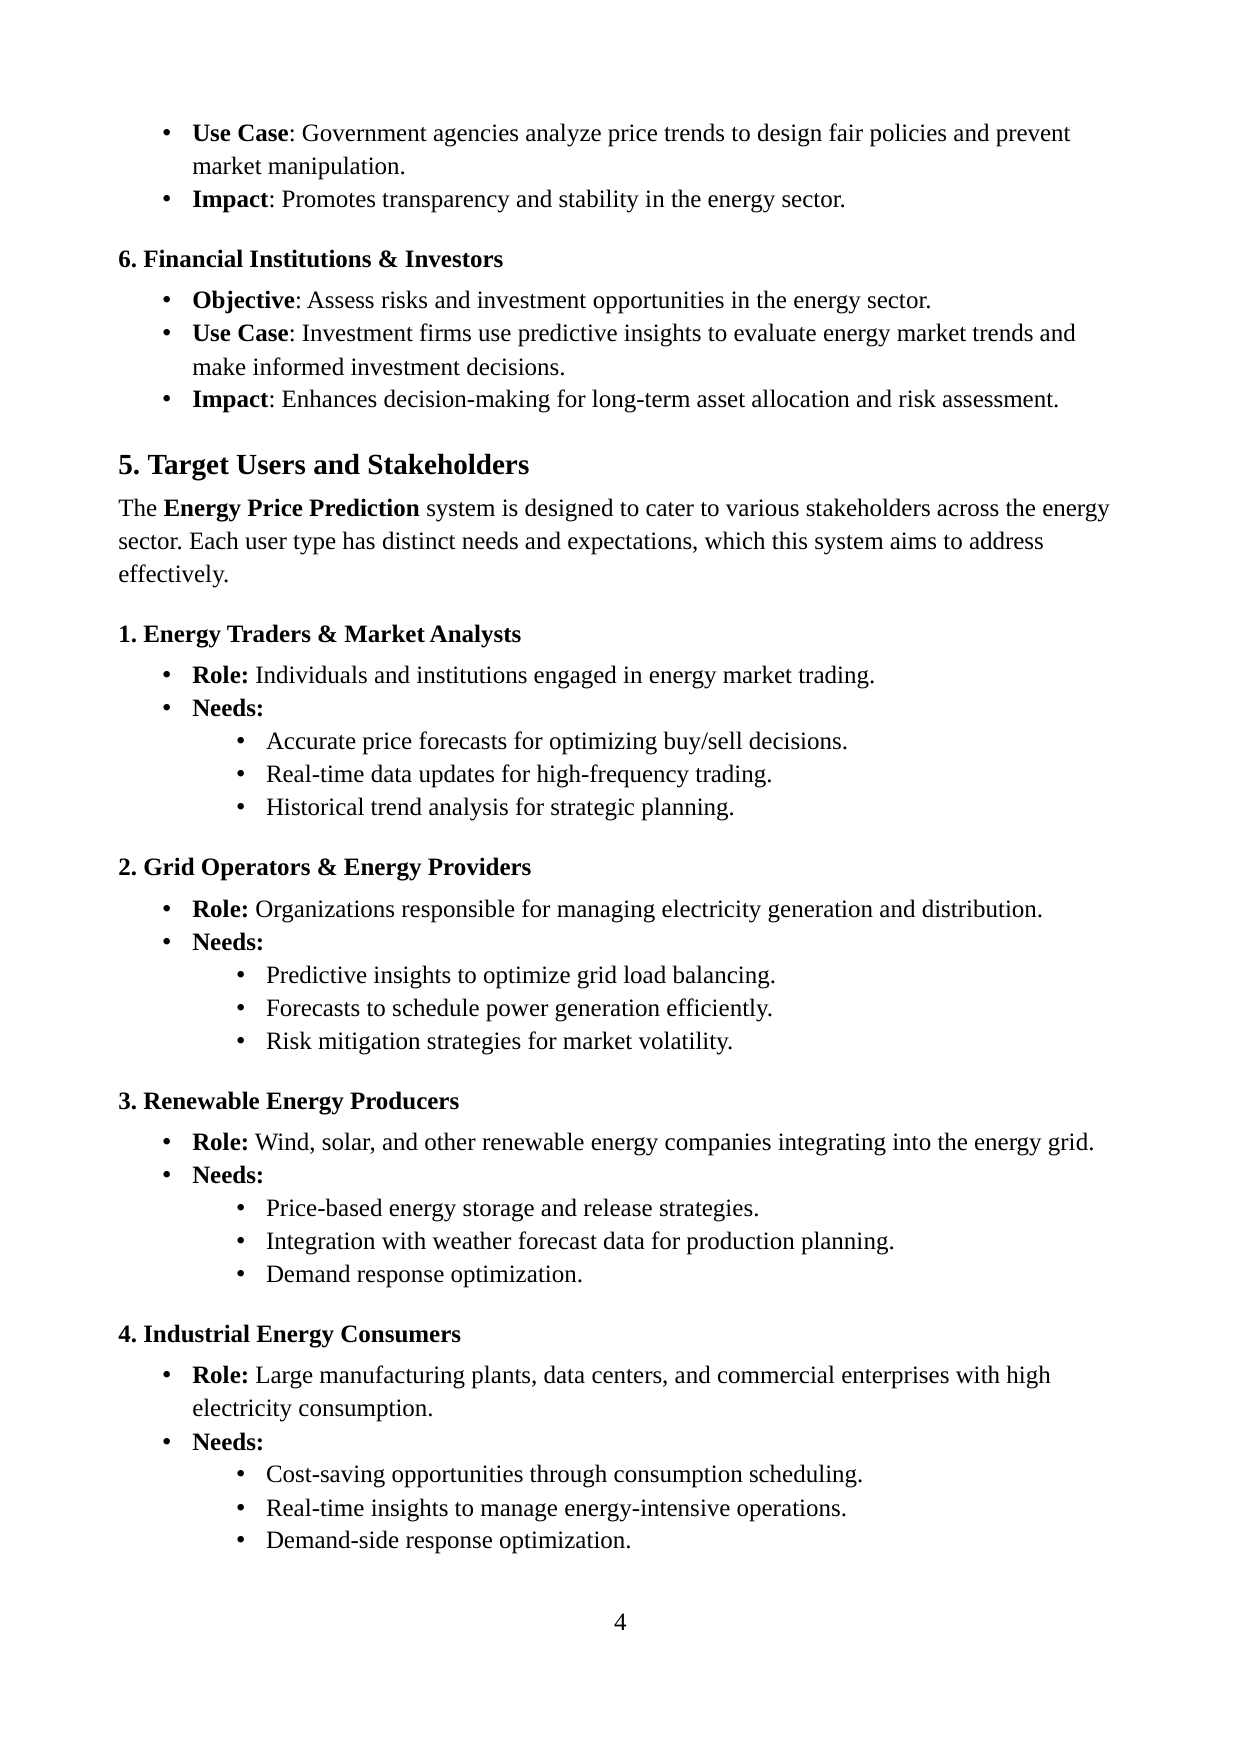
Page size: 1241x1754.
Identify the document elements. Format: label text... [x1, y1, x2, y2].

subtitle 2. Grid Operators & Energy Providers [118, 852, 1122, 881]
subtitle 5. Target Users and Stakeholders [118, 447, 1122, 480]
list Accurate price forecasts for optimizing buy/sell decisions. [236, 726, 1122, 755]
list Use Case: Government agencies analyze price trends to design fair policies and prevent market manipulation. [162, 118, 1122, 180]
text The Energy Price Prediction system is designed to cater to various stakeholders across the energy sector. Each user type has distinct needs and expectations, which this system aims to address effectively. [118, 493, 1122, 588]
list Demand response optimization. [236, 1259, 1122, 1288]
subtitle 1. Energy Traders & Market Analysts [118, 619, 1122, 648]
list Cost-saving opportunities through consumption scheduling. [236, 1459, 1122, 1488]
list Role: Individuals and institutions engaged in energy market trading. [162, 660, 1122, 689]
list Impact: Promotes transparency and stability in the energy sector. [162, 184, 1122, 213]
list Use Case: Investment firms use predictive insights to evaluate energy market trends and make informed investment decisions. [162, 318, 1122, 380]
list Price-based energy storage and release strategies. [236, 1193, 1122, 1222]
list Role: Large manufacturing plants, data centers, and commercial enterprises with high electricity consumption. [162, 1361, 1122, 1422]
list Real-time data updates for high-frequency trading. [236, 759, 1122, 788]
list Forecasts to schedule power generation efficiently. [236, 993, 1122, 1021]
list Objective: Assess risks and investment opportunities in the energy sector. [162, 286, 1122, 314]
list Impact: Enhances decision-making for long-term asset allocation and risk assessment. [162, 384, 1122, 413]
list Needs: [162, 927, 1122, 955]
list Historical trend analysis for strategic planning. [236, 792, 1122, 821]
list Role: Organizations responsible for managing electricity generation and distribution. [162, 894, 1122, 922]
list Risk mitigation strategies for market volatility. [236, 1026, 1122, 1054]
list Role: Wind, solar, and other renewable energy companies integrating into the energy grid. [162, 1127, 1122, 1156]
subtitle 6. Financial Institutions & Investors [118, 244, 1122, 273]
list Real-time insights to manage energy-intensive operations. [236, 1493, 1122, 1521]
list Predictive insights to optimize grid load balancing. [236, 960, 1122, 988]
list Needs: [162, 1427, 1122, 1455]
subtitle 3. Renewable Energy Producers [118, 1086, 1122, 1114]
list Needs: [162, 1160, 1122, 1189]
subtitle 4. Industrial Energy Consumers [118, 1319, 1122, 1348]
list Integration with weather forecast data for production planning. [236, 1226, 1122, 1255]
list Demand-side response optimization. [236, 1526, 1122, 1554]
list Needs: [162, 693, 1122, 722]
